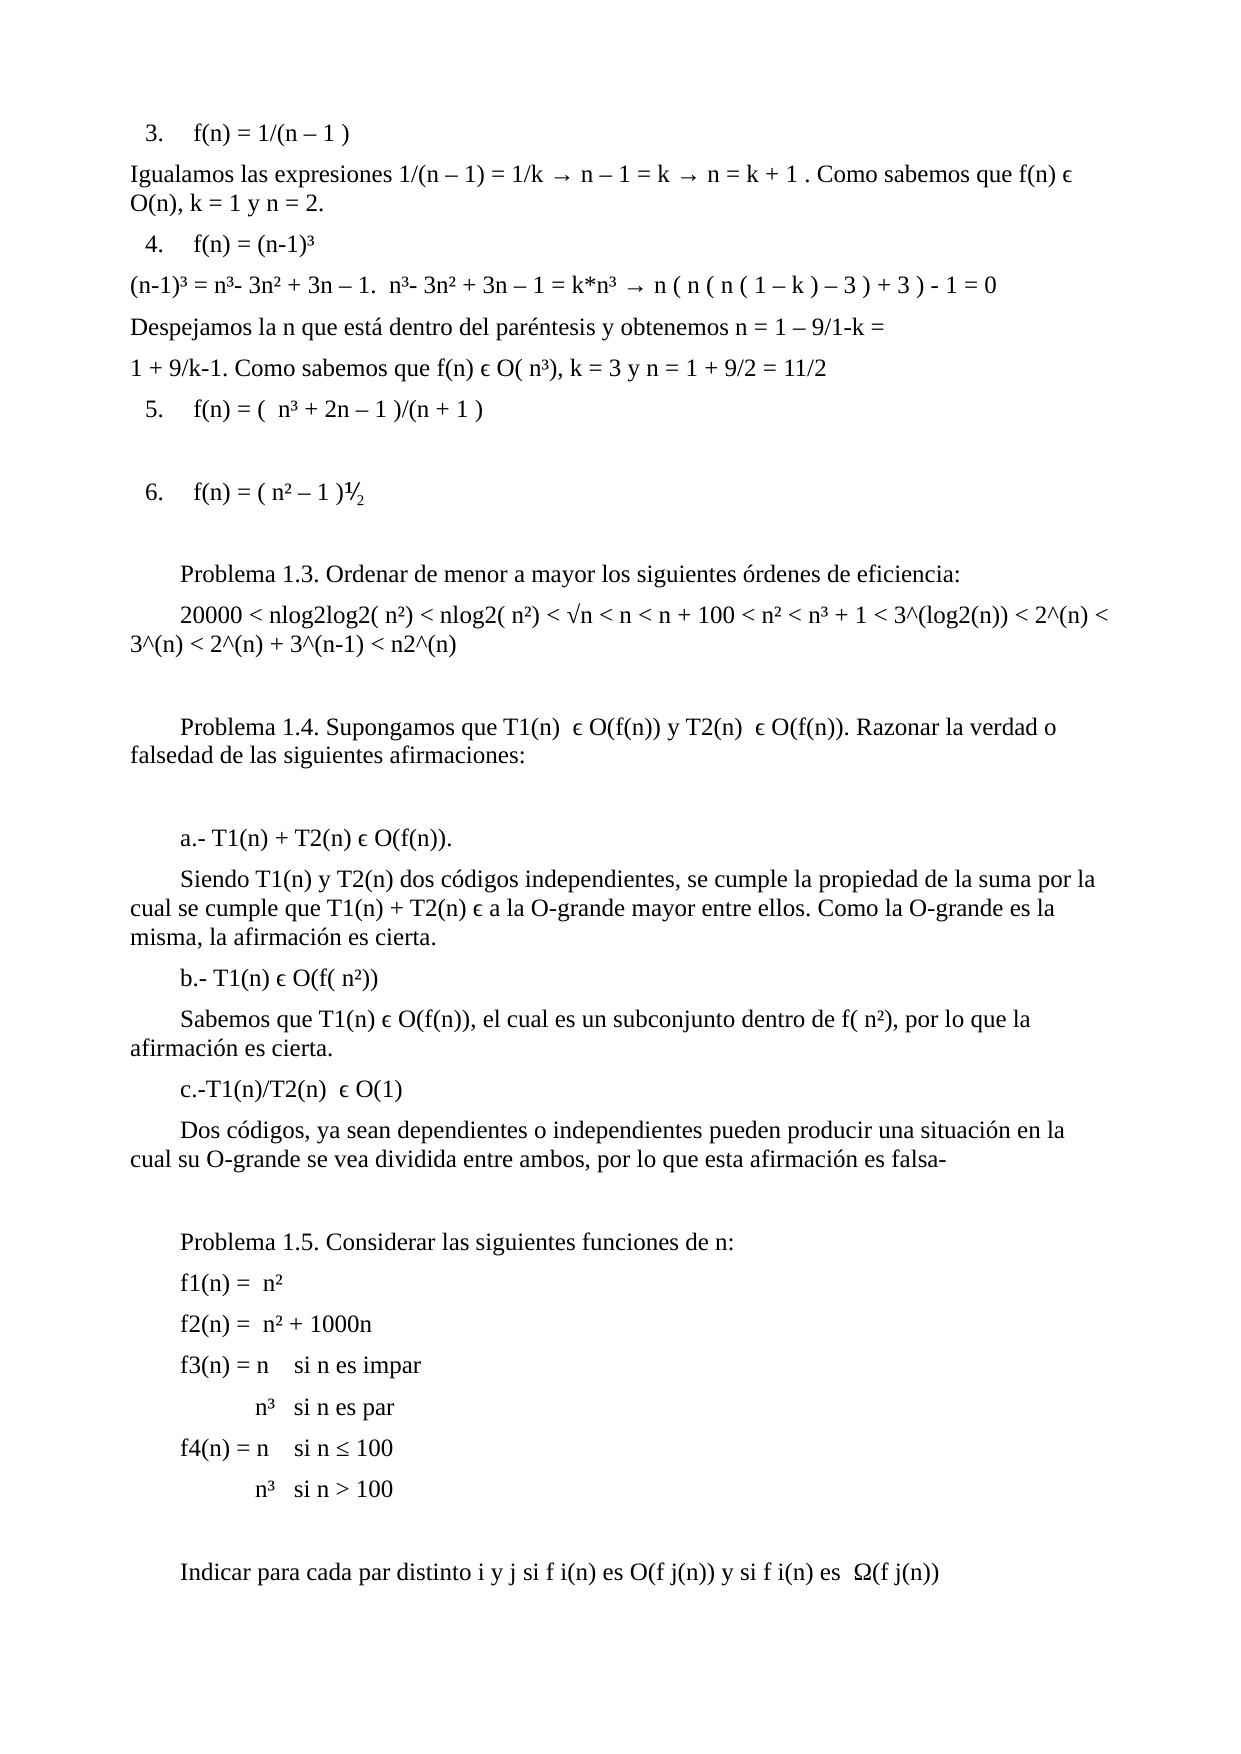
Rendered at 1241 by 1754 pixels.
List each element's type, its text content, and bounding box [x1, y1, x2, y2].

text 20000 < nlog2log2( n²) < nlog2( n²) < √n < n < n + 100 < n² < n³ + 1 < 3^(log2(n)) < 2^(n) < 3^(n) < 2^(n) + 3^(n-1) < n2^(n) [130, 601, 1110, 658]
text f3(n) = n si n es impar [130, 1351, 1110, 1379]
text n³ si n es par [130, 1392, 1110, 1421]
list Igualamos las expresiones 1/(n – 1) = 1/k → n – 1 = k → n = k + 1 . Como sabemos que f(n) ϵ O(n), k = 1 y n = 2. [130, 159, 1110, 217]
text Sabemos que T1(n) ϵ O(f(n)), el cual es un subconjunto dentro de f( n²), por lo que la afirmación es cierta. [130, 1004, 1110, 1062]
text b.- T1(n) ϵ O(f( n²)) [130, 963, 1110, 992]
text f4(n) = n si n ≤ 100 [130, 1433, 1110, 1462]
list Despejamos la n que está dentro del paréntesis y obtenemos n = 1 – 9/1-k = [130, 312, 1110, 341]
text Problema 1.5. Considerar las siguientes funciones de n: [130, 1227, 1110, 1256]
list 1 + 9/k-1. Como sabemos que f(n) ϵ O( n³), k = 3 y n = 1 + 9/2 = 11/2 [130, 353, 1110, 382]
text f1(n) = n² [130, 1268, 1110, 1297]
text c.-T1(n)/T2(n) ϵ O(1) [130, 1074, 1110, 1103]
list (n-1)³ = n³- 3n² + 3n – 1. n³- 3n² + 3n – 1 = k*n³ → n ( n ( n ( 1 – k ) – 3 ) + 3 ) - 1 = 0 [130, 271, 1110, 299]
text Siendo T1(n) y T2(n) dos códigos independientes, se cumple la propiedad de la suma por la cual se cumple que T1(n) + T2(n) ϵ a la O-grande mayor entre ellos. Como la O-grande es la misma, la afirmación es cierta. [130, 864, 1110, 951]
list f(n) = 1/(n – 1 ) [130, 118, 1110, 147]
text Problema 1.3. Ordenar de menor a mayor los siguientes órdenes de eficiencia: [130, 559, 1110, 588]
text n³ si n > 100 [130, 1474, 1110, 1503]
list f(n) = ( n² – 1 )⅟₂ [130, 477, 1110, 506]
text Indicar para cada par distinto i y j si f i(n) es O(f j(n)) y si f i(n) es Ω(f j(n)) [130, 1557, 1110, 1586]
text f2(n) = n² + 1000n [130, 1309, 1110, 1338]
text Dos códigos, ya sean dependientes o independientes pueden producir una situación en la cual su O-grande se vea dividida entre ambos, por lo que esta afirmación es falsa- [130, 1116, 1110, 1173]
list f(n) = (n-1)³ [130, 229, 1110, 258]
text a.- T1(n) + T2(n) ϵ O(f(n)). [130, 823, 1110, 852]
list f(n) = ( n³ + 2n – 1 )/(n + 1 ) [130, 394, 1110, 423]
text Problema 1.4. Supongamos que T1(n) ϵ O(f(n)) y T2(n) ϵ O(f(n)). Razonar la verdad o falsedad de las siguientes afirmaciones: [130, 712, 1110, 769]
